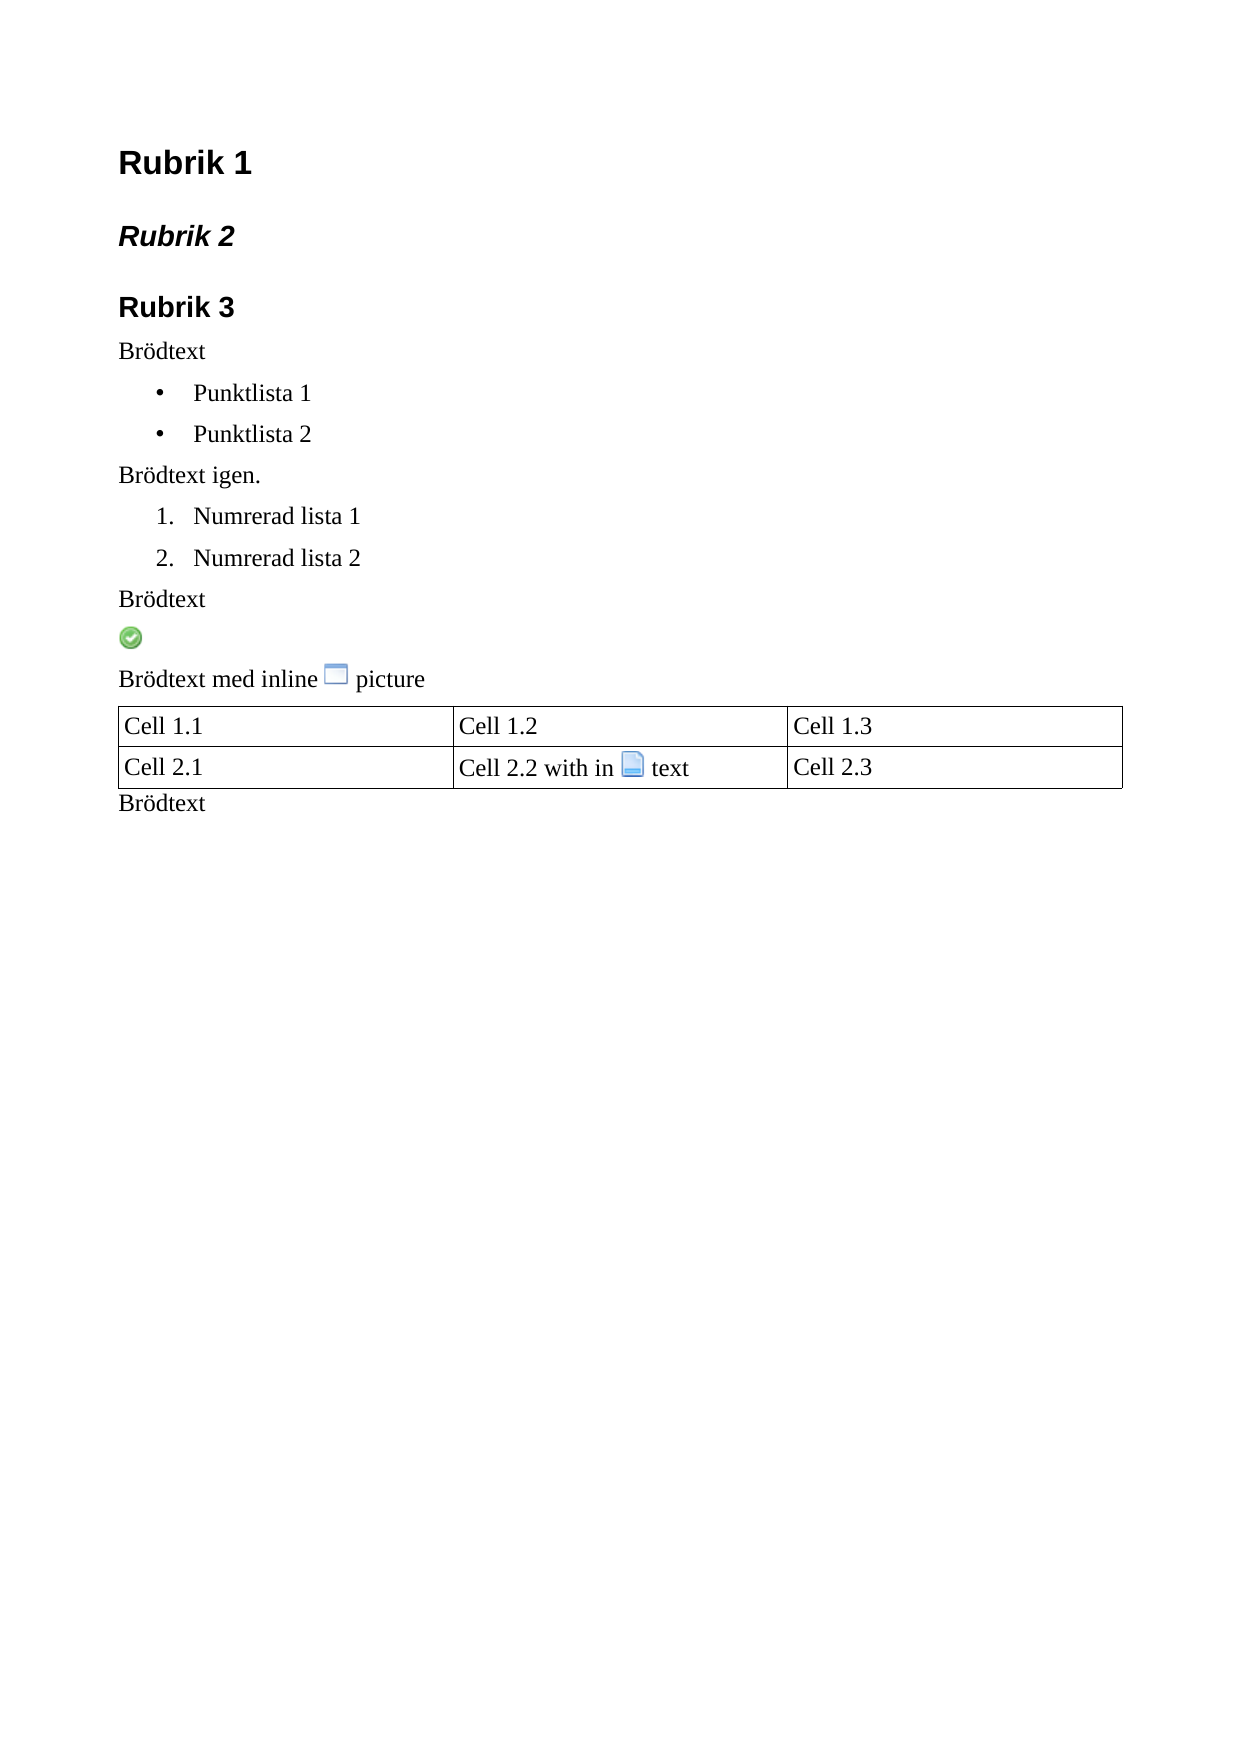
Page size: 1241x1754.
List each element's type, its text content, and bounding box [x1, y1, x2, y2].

table_cell Cell 2.1 [119, 747, 453, 788]
picture [324, 662, 350, 688]
table_cell Cell 2.3 [788, 747, 1122, 788]
table_cell Cell 2.2 with in text [454, 747, 787, 788]
table_header Cell 1.2 [454, 707, 787, 746]
text Brödtext med inline picture [118, 663, 1122, 693]
list Numrerad lista 2 [156, 543, 1122, 571]
text Brödtext [118, 789, 1122, 817]
subtitle Rubrik 3 [118, 290, 1122, 324]
picture [620, 751, 646, 777]
text Brödtext [118, 336, 1122, 365]
text Brödtext [118, 584, 1122, 613]
table_header Cell 1.1 [119, 707, 453, 746]
picture [118, 625, 144, 651]
list Numrerad lista 1 [156, 501, 1122, 530]
subtitle Rubrik 2 [118, 219, 1122, 253]
list Punktlista 2 [156, 419, 1122, 448]
subtitle Rubrik 1 [118, 143, 1122, 182]
table_header Cell 1.3 [788, 707, 1122, 746]
text Brödtext igen. [118, 460, 1122, 489]
list Punktlista 1 [156, 378, 1122, 406]
